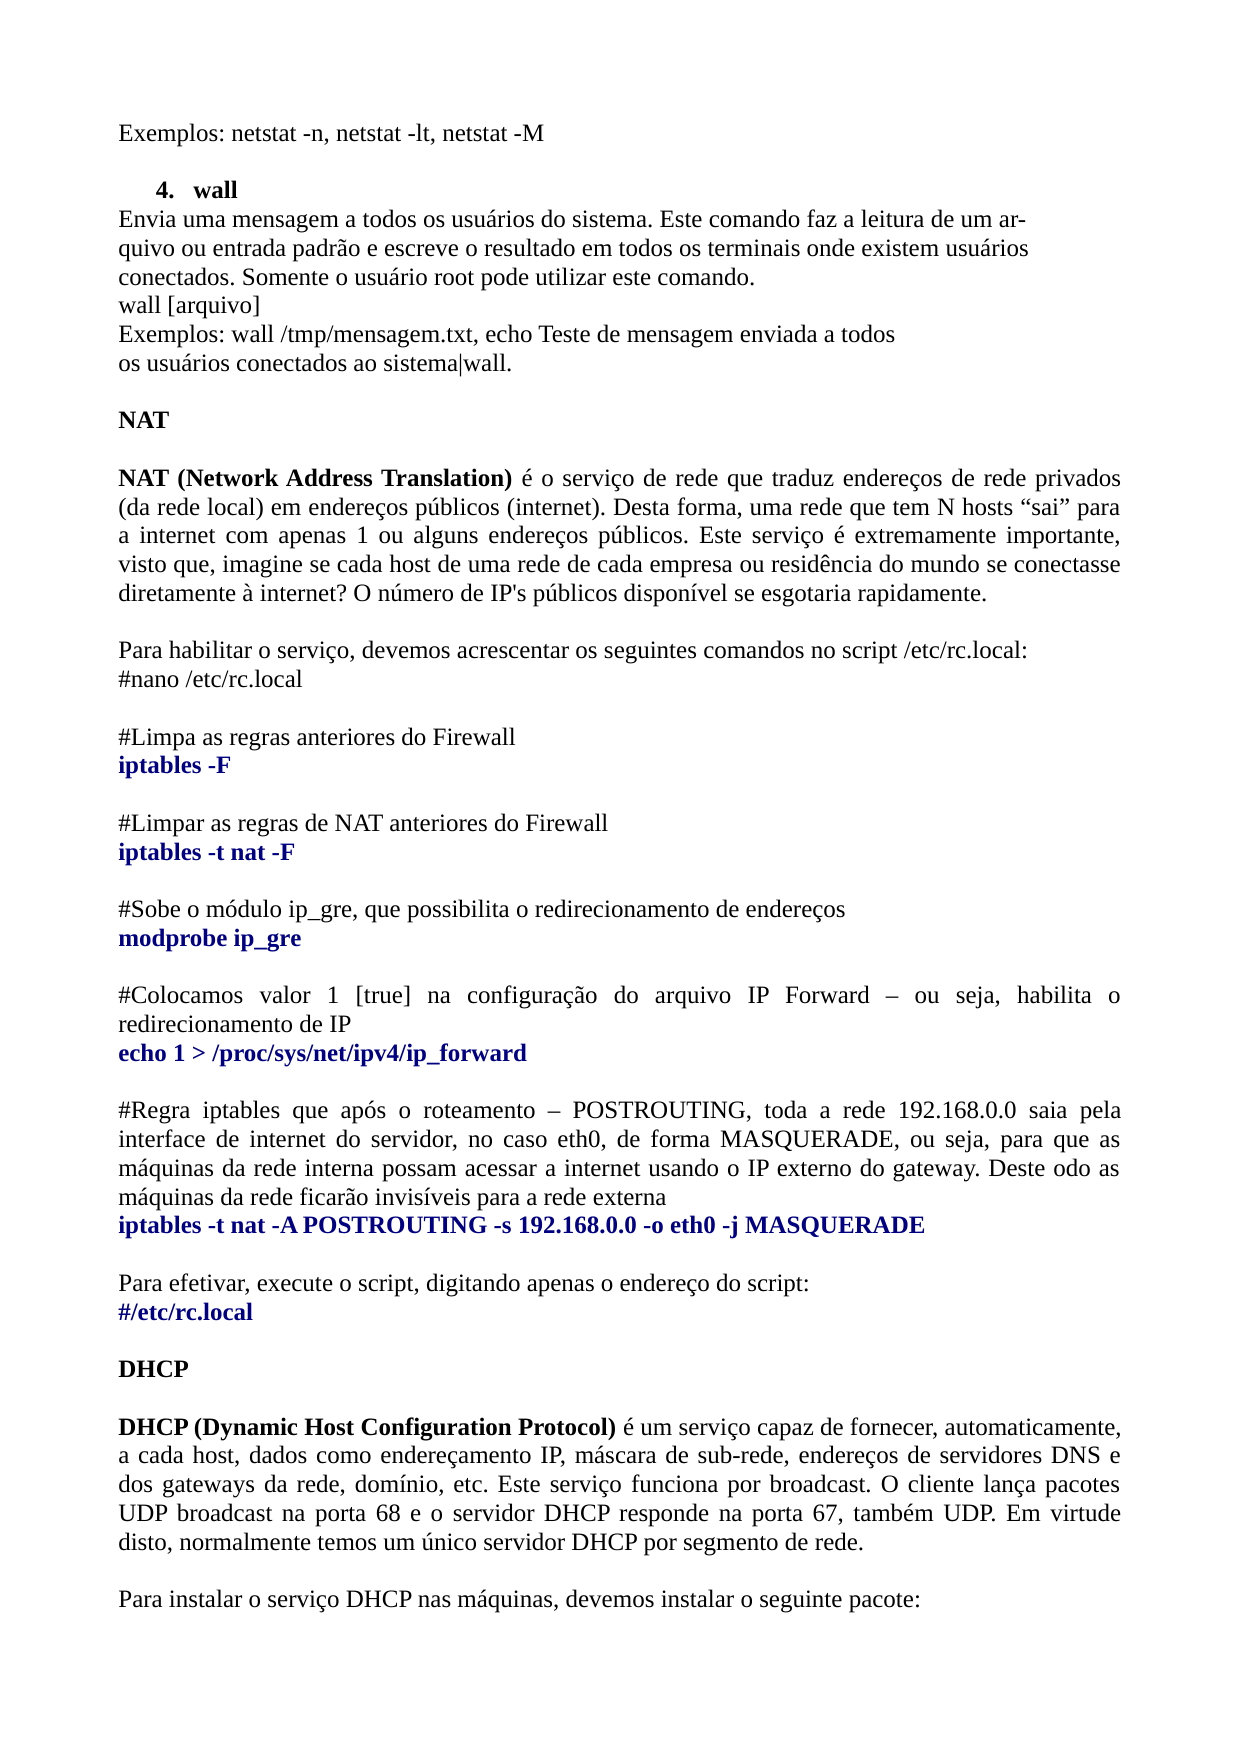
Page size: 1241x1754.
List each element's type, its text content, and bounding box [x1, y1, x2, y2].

list wall [156, 176, 1122, 204]
text quivo ou entrada padrão e escreve o resultado em todos os terminais onde existem usuários [118, 233, 1122, 262]
text Exemplos: netstat -n, netstat -lt, netstat -M [118, 118, 1122, 147]
text Para efetivar, execute o script, digitando apenas o endereço do script: [118, 1268, 1122, 1297]
text iptables -F [118, 751, 1122, 779]
text iptables -t nat -F [118, 837, 1122, 866]
text os usuários conectados ao sistema|wall. [118, 348, 1122, 377]
text modprobe ip_gre [118, 923, 1122, 952]
text Exemplos: wall /tmp/mensagem.txt, echo Teste de mensagem enviada a todos [118, 319, 1122, 348]
text Envia uma mensagem a todos os usuários do sistema. Este comando faz a leitura de um ar- [118, 204, 1122, 233]
text DHCP (Dynamic Host Configuration Protocol) é um serviço capaz de fornecer, automaticamente, a cada host, dados como endereçamento IP, máscara de sub-rede, endereços de servidores DNS e dos gateways da rede, domínio, etc. Este serviço funciona por broadcast. O cliente lança pacotes UDP broadcast na porta 68 e o servidor DHCP responde na porta 67, também UDP. Em virtude disto, normalmente temos um único servidor DHCP por segmento de rede. [118, 1412, 1122, 1556]
text wall [arquivo] [118, 291, 1122, 319]
text conectados. Somente o usuário root pode utilizar este comando. [118, 262, 1122, 291]
text #Sobe o módulo ip_gre, que possibilita o redirecionamento de endereços [118, 894, 1122, 923]
text #Limpar as regras de NAT anteriores do Firewall [118, 808, 1122, 837]
text #/etc/rc.local [118, 1297, 1122, 1326]
text #Limpa as regras anteriores do Firewall [118, 722, 1122, 751]
text DHCP [118, 1354, 1122, 1383]
text #Regra iptables que após o roteamento – POSTROUTING, toda a rede 192.168.0.0 saia pela interface de internet do servidor, no caso eth0, de forma MASQUERADE, ou seja, para que as máquinas da rede interna possam acessar a internet usando o IP externo do gateway. Deste odo as máquinas da rede ficarão invisíveis para a rede externa [118, 1096, 1122, 1211]
text #Colocamos valor 1 [true] na configuração do arquivo IP Forward – ou seja, habilita o redirecionamento de IP [118, 981, 1122, 1038]
text NAT [118, 406, 1122, 434]
text Para instalar o serviço DHCP nas máquinas, devemos instalar o seguinte pacote: [118, 1584, 1122, 1613]
text iptables -t nat -A POSTROUTING -s 192.168.0.0 -o eth0 -j MASQUERADE [118, 1211, 1122, 1239]
text echo 1 > /proc/sys/net/ipv4/ip_forward [118, 1038, 1122, 1067]
text NAT (Network Address Translation) é o serviço de rede que traduz endereços de rede privados (da rede local) em endereços públicos (internet). Desta forma, uma rede que tem N hosts “sai” para a internet com apenas 1 ou alguns endereços públicos. Este serviço é extremamente importante, visto que, imagine se cada host de uma rede de cada empresa ou residência do mundo se conectasse diretamente à internet? O número de IP's públicos disponível se esgotaria rapidamente. [118, 463, 1122, 607]
text #nano /etc/rc.local [118, 664, 1122, 693]
text Para habilitar o serviço, devemos acrescentar os seguintes comandos no script /etc/rc.local: [118, 636, 1122, 664]
